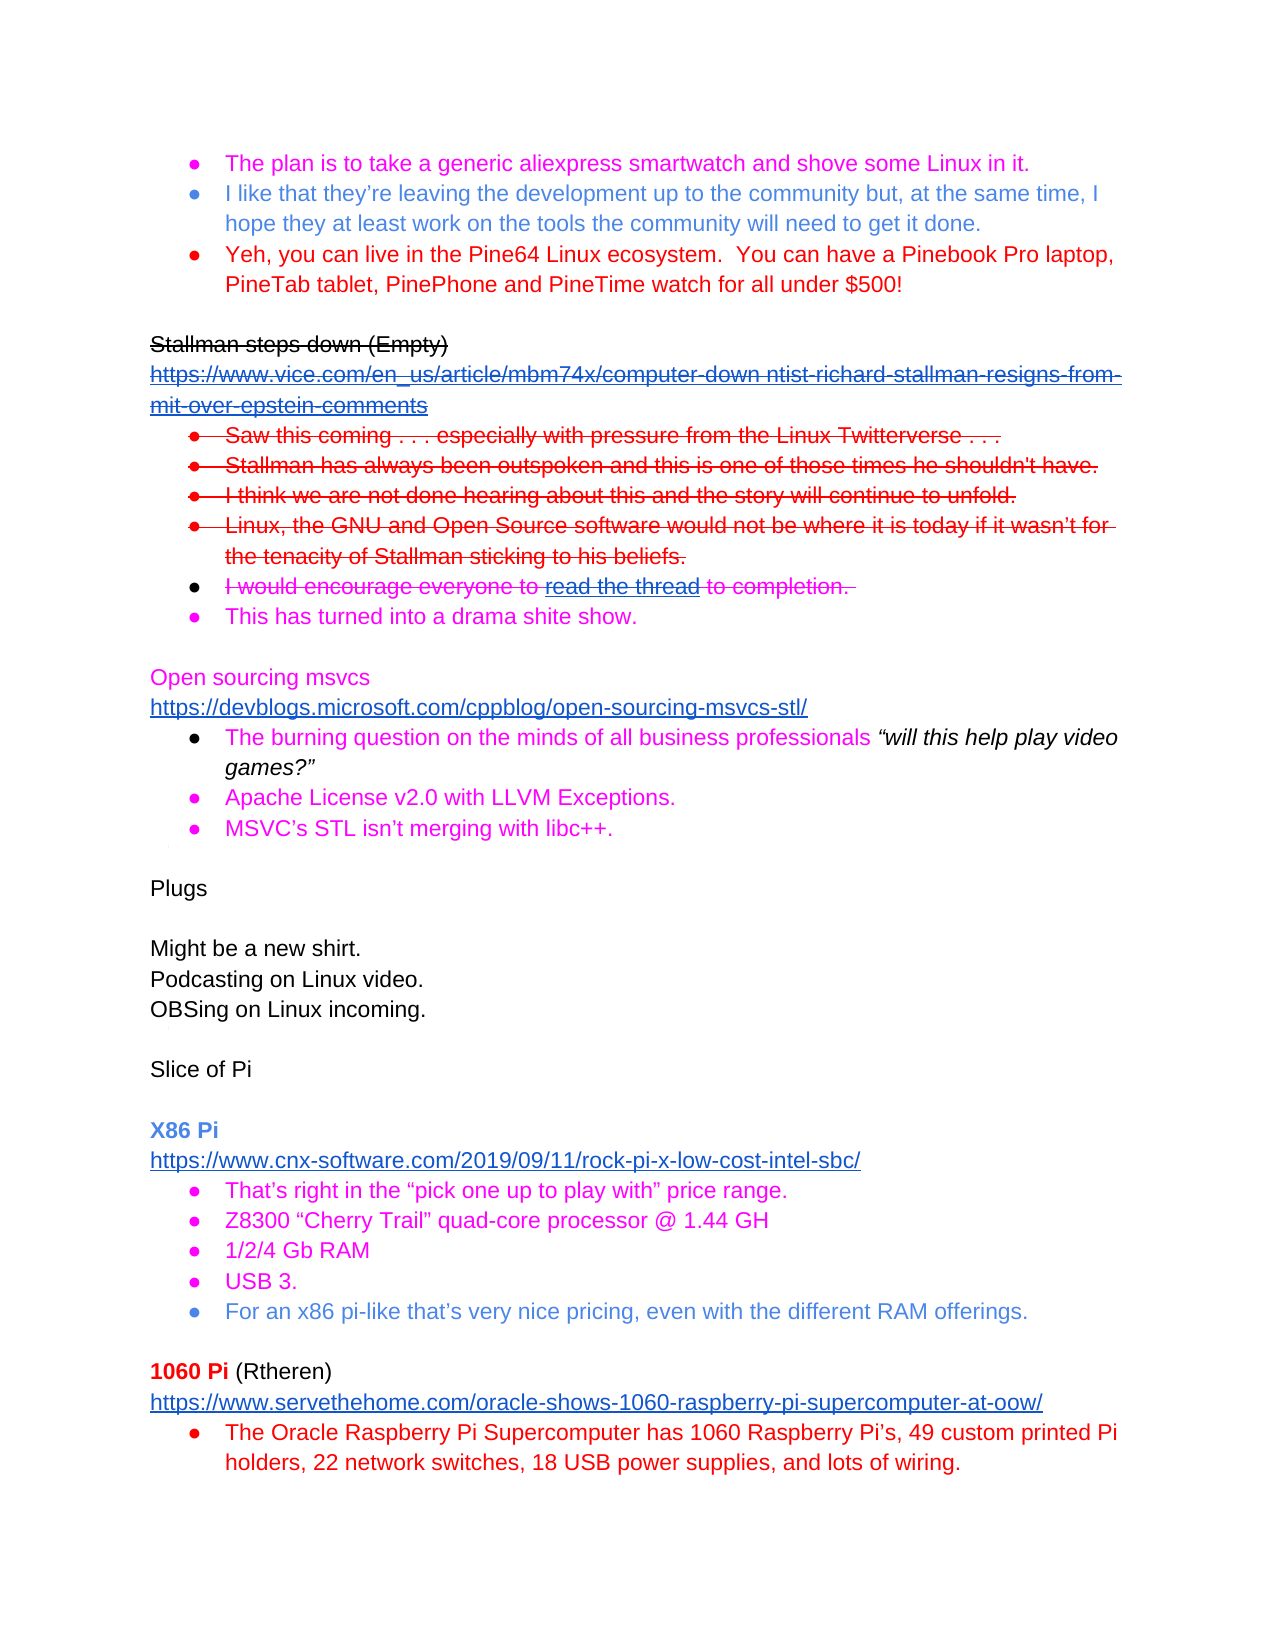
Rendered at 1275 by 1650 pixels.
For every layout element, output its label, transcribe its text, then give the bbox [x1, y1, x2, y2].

list 1/2/4 Gb RAM [187, 1237, 1125, 1264]
text OBSing on Linux incoming. [150, 996, 1125, 1022]
list This has turned into a drama shite show. [187, 603, 1125, 629]
text https://devblogs.microsoft.com/cppblog/open-sourcing-msvcs-stl/ [150, 694, 1125, 720]
list I think we are not done hearing about this and the story will continue to unfold. [187, 482, 1125, 509]
text Stallman steps down (Empty) [150, 331, 1125, 358]
list The burning question on the minds of all business professionals “will this help play video games?” [187, 724, 1125, 781]
list The plan is to take a generic aliexpress smartwatch and shove some Linux in it. [187, 150, 1125, 176]
text https://www.servethehome.com/oracle-shows-1060-raspberry-pi-supercomputer-at-oow/ [150, 1388, 1125, 1415]
text Slice of Pi [150, 1056, 1125, 1083]
text https://www.vice.com/en_us/article/mbm74x/computer-down ntist-richard-stallman-resigns-from-mit-over-epstein-comments [150, 361, 1125, 418]
list I would encourage everyone to read the thread to completion. [187, 573, 1125, 599]
list That’s right in the “pick one up to play with” price range. [187, 1177, 1125, 1203]
text Might be a new shirt. [150, 935, 1125, 962]
list USB 3. [187, 1268, 1125, 1294]
list Z8300 “Cherry Trail” quad-core processor @ 1.44 GH [187, 1207, 1125, 1234]
text X86 Pi [150, 1117, 1125, 1143]
list Apache License v2.0 with LLVM Exceptions. [187, 784, 1125, 811]
list For an x86 pi-like that’s very nice pricing, even with the different RAM offerings. [187, 1298, 1125, 1324]
list Linux, the GNU and Open Source software would not be where it is today if it wasn’t for the tenacity of Stallman sticking to his beliefs. [187, 512, 1125, 569]
list Saw this coming . . . especially with pressure from the Linux Twitterverse . . . [187, 422, 1125, 448]
list Yeh, you can live in the Pine64 Linux ecosystem. You can have a Pinebook Pro laptop, PineTab tablet, PinePhone and PineTime watch for all under $500! [187, 241, 1125, 297]
text Open sourcing msvcs [150, 663, 1125, 690]
text 1060 Pi (Rtheren) [150, 1358, 1125, 1385]
text Podcasting on Linux video. [150, 966, 1125, 992]
list The Oracle Raspberry Pi Supercomputer has 1060 Raspberry Pi’s, 49 custom printed Pi holders, 22 network switches, 18 USB power supplies, and lots of wiring. [187, 1419, 1125, 1475]
list Stallman has always been outspoken and this is one of those times he shouldn't have. [187, 452, 1125, 478]
list MSVC’s STL isn’t merging with libc++. [187, 814, 1125, 841]
text Plugs [150, 875, 1125, 901]
list I like that they’re leaving the development up to the community but, at the same time, I hope they at least work on the tools the community will need to get it done. [187, 180, 1125, 237]
text https://www.cnx-software.com/2019/09/11/rock-pi-x-low-cost-intel-sbc/ [150, 1147, 1125, 1173]
